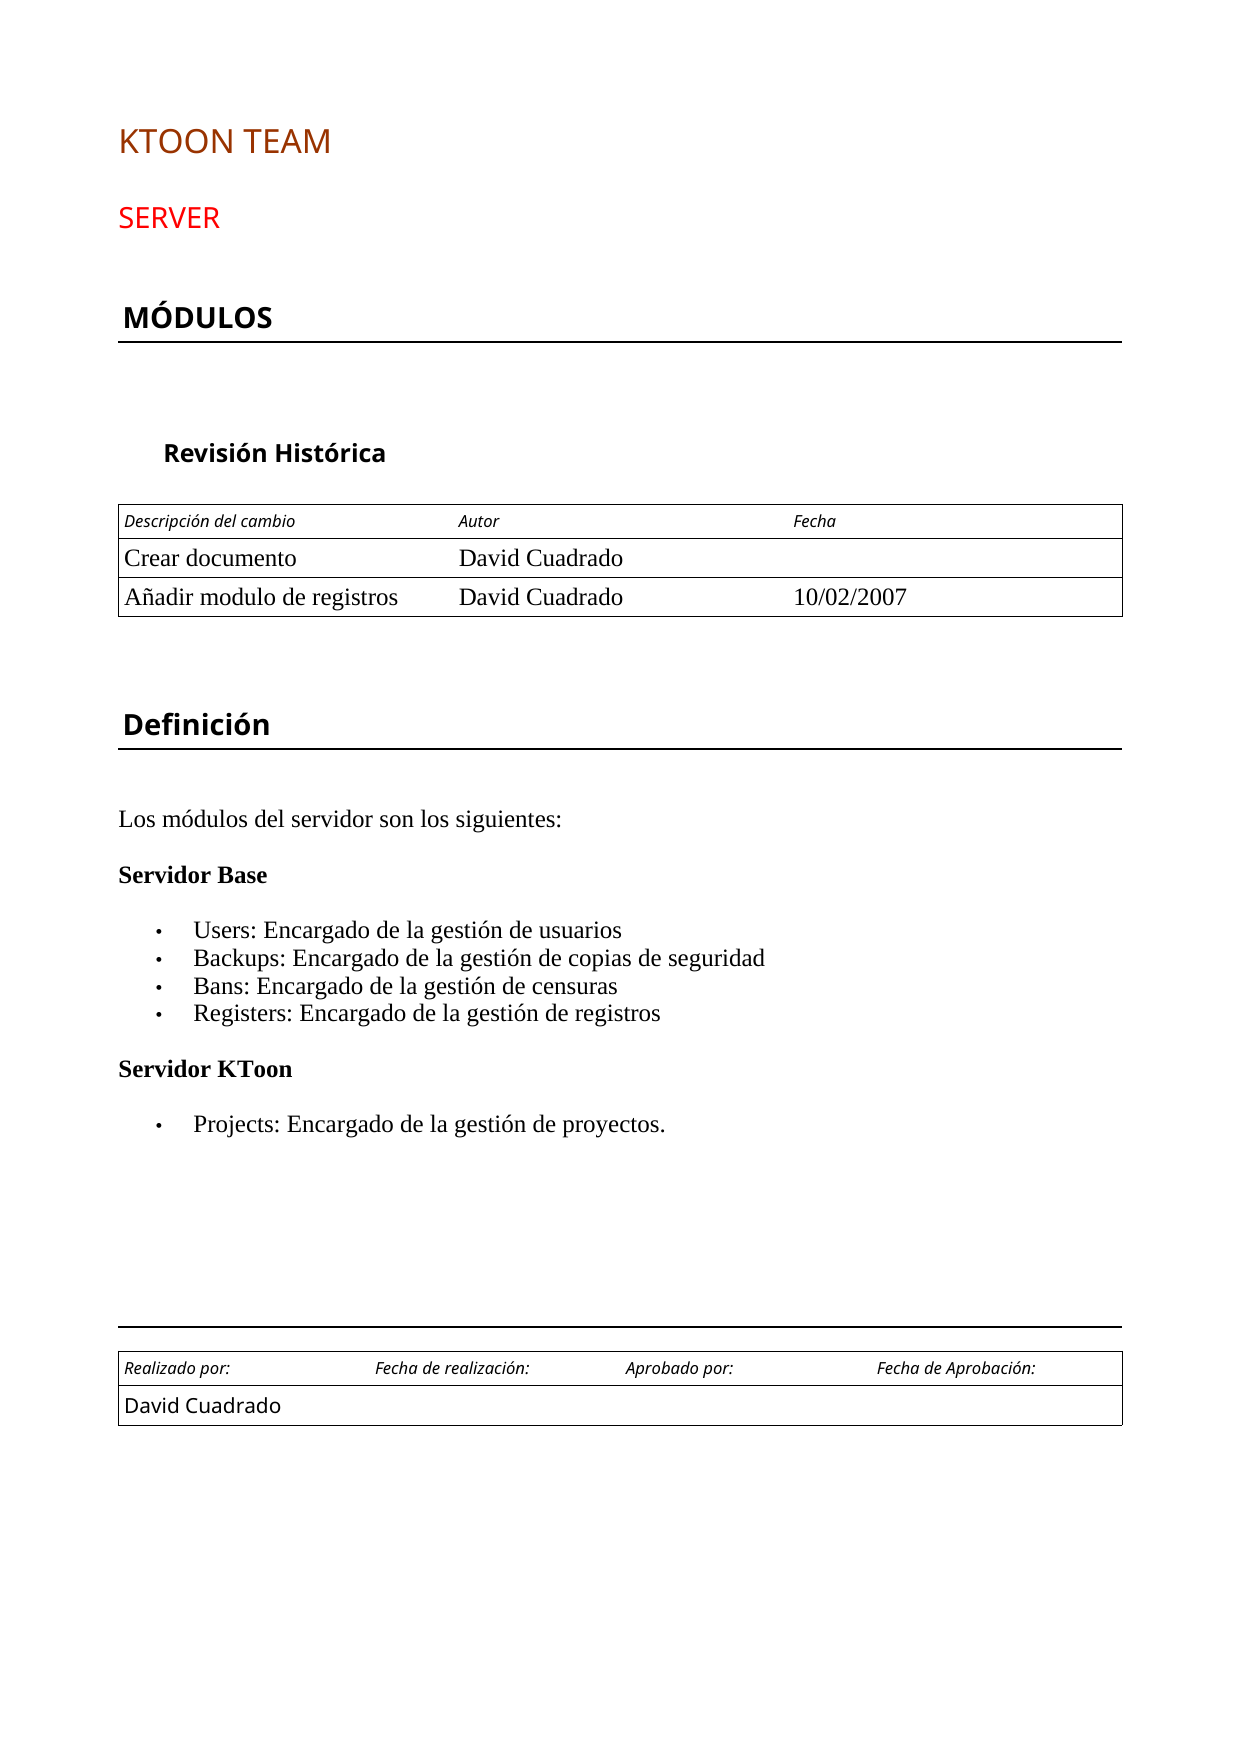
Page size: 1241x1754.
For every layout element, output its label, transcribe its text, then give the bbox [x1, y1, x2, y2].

list Bans: Encargado de la gestión de censuras [156, 972, 1122, 999]
table_header Descripción del cambio [119, 505, 453, 538]
text KTOON TEAM [118, 118, 1122, 163]
table_header Autor [453, 505, 787, 538]
table_cell David Cuadrado [119, 1386, 369, 1425]
table_cell [369, 1386, 620, 1425]
list Projects: Encargado de la gestión de proyectos. [156, 1110, 1122, 1138]
table_header Realizado por: [119, 1352, 369, 1385]
table_cell [871, 1386, 1122, 1425]
list Users: Encargado de la gestión de usuarios [156, 916, 1122, 944]
text Servidor KToon [118, 1055, 1122, 1083]
table_cell David Cuadrado [453, 578, 787, 616]
table_cell [620, 1386, 871, 1425]
table_cell David Cuadrado [453, 539, 787, 577]
table_cell 10/02/2007 [787, 578, 1122, 616]
table_header Fecha [787, 505, 1122, 538]
text MÓDULOS [118, 293, 1122, 341]
table_cell Añadir modulo de registros [119, 578, 453, 616]
text Definición [118, 700, 1122, 748]
table_cell Crear documento [119, 539, 453, 577]
table_header Fecha de realización: [369, 1352, 620, 1385]
text Servidor Base [118, 861, 1122, 889]
table_cell [787, 539, 1122, 577]
text SERVER [118, 198, 1122, 237]
table_header Fecha de Aprobación: [871, 1352, 1122, 1385]
list Registers: Encargado de la gestión de registros [156, 999, 1122, 1027]
table_header Aprobado por: [620, 1352, 871, 1385]
text Los módulos del servidor son los siguientes: [118, 806, 1122, 833]
subtitle Revisión Histórica [118, 436, 1122, 470]
list Backups: Encargado de la gestión de copias de seguridad [156, 944, 1122, 972]
